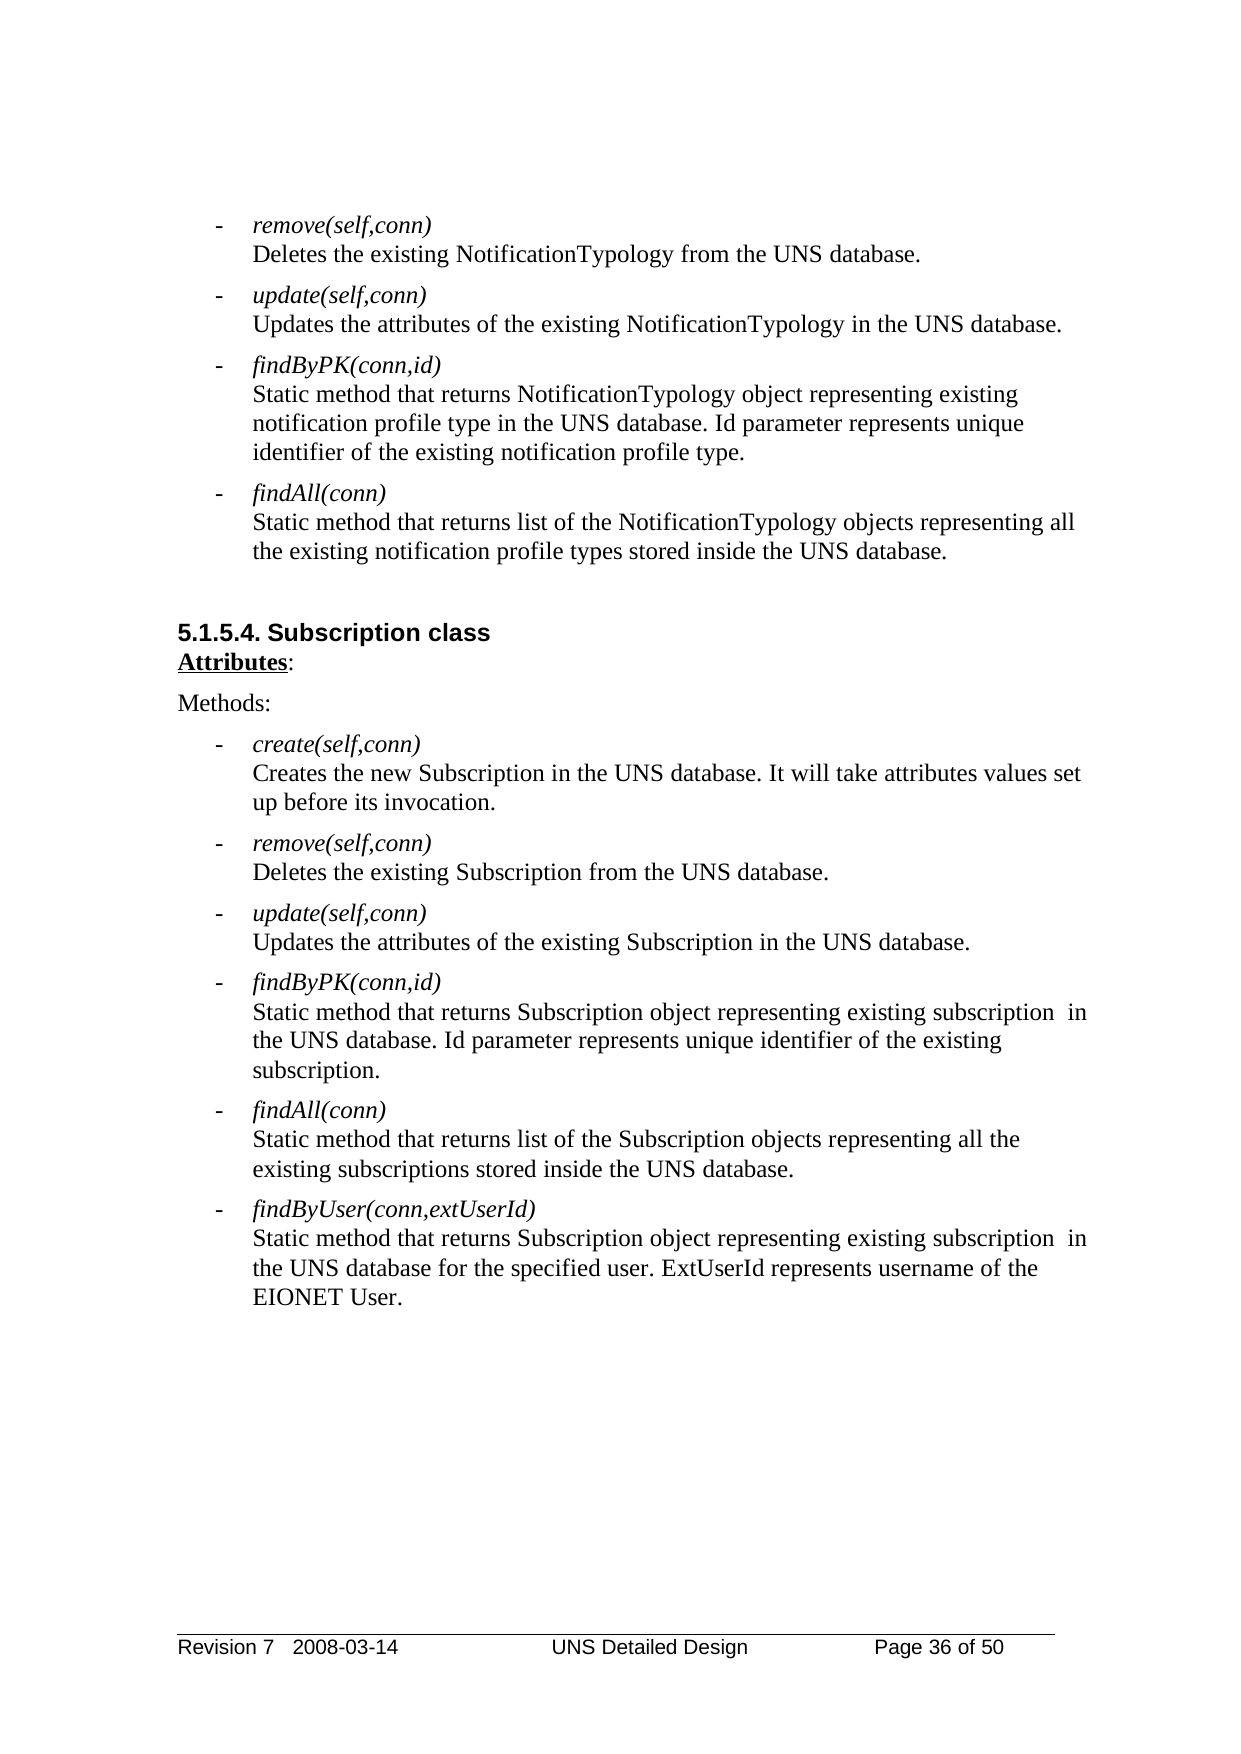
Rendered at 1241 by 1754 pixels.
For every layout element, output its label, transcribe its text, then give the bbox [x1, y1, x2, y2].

list findAll(conn) Static method that returns list of the Subscription objects representing all the existing subscriptions stored inside the UNS database. [215, 1095, 1092, 1182]
list create(self,conn) Creates the new Subscription in the UNS database. It will take attributes values set up before its invocation. [215, 728, 1092, 816]
text Attributes: [177, 647, 1092, 676]
subtitle Subscription class [177, 618, 1092, 647]
text Methods: [177, 688, 1092, 717]
list findAll(conn) Static method that returns list of the NotificationTypology objects representing all the existing notification profile types stored inside the UNS database. [215, 478, 1092, 565]
list remove(self,conn) Deletes the existing NotificationTypology from the UNS database. [215, 210, 1092, 268]
list update(self,conn) Updates the attributes of the existing Subscription in the UNS database. [215, 897, 1092, 956]
list update(self,conn) Updates the attributes of the existing NotificationTypology in the UNS database. [215, 280, 1092, 338]
list remove(self,conn) Deletes the existing Subscription from the UNS database. [215, 827, 1092, 886]
list findByPK(conn,id) Static method that returns NotificationTypology object representing existing notification profile type in the UNS database. Id parameter represents unique identifier of the existing notification profile type. [215, 350, 1092, 466]
list findByPK(conn,id) Static method that returns Subscription object representing existing subscription in the UNS database. Id parameter represents unique identifier of the existing subscription. [215, 967, 1092, 1083]
list findByUser(conn,extUserId) Static method that returns Subscription object representing existing subscription in the UNS database for the specified user. ExtUserId represents username of the EIONET User. [215, 1194, 1092, 1311]
